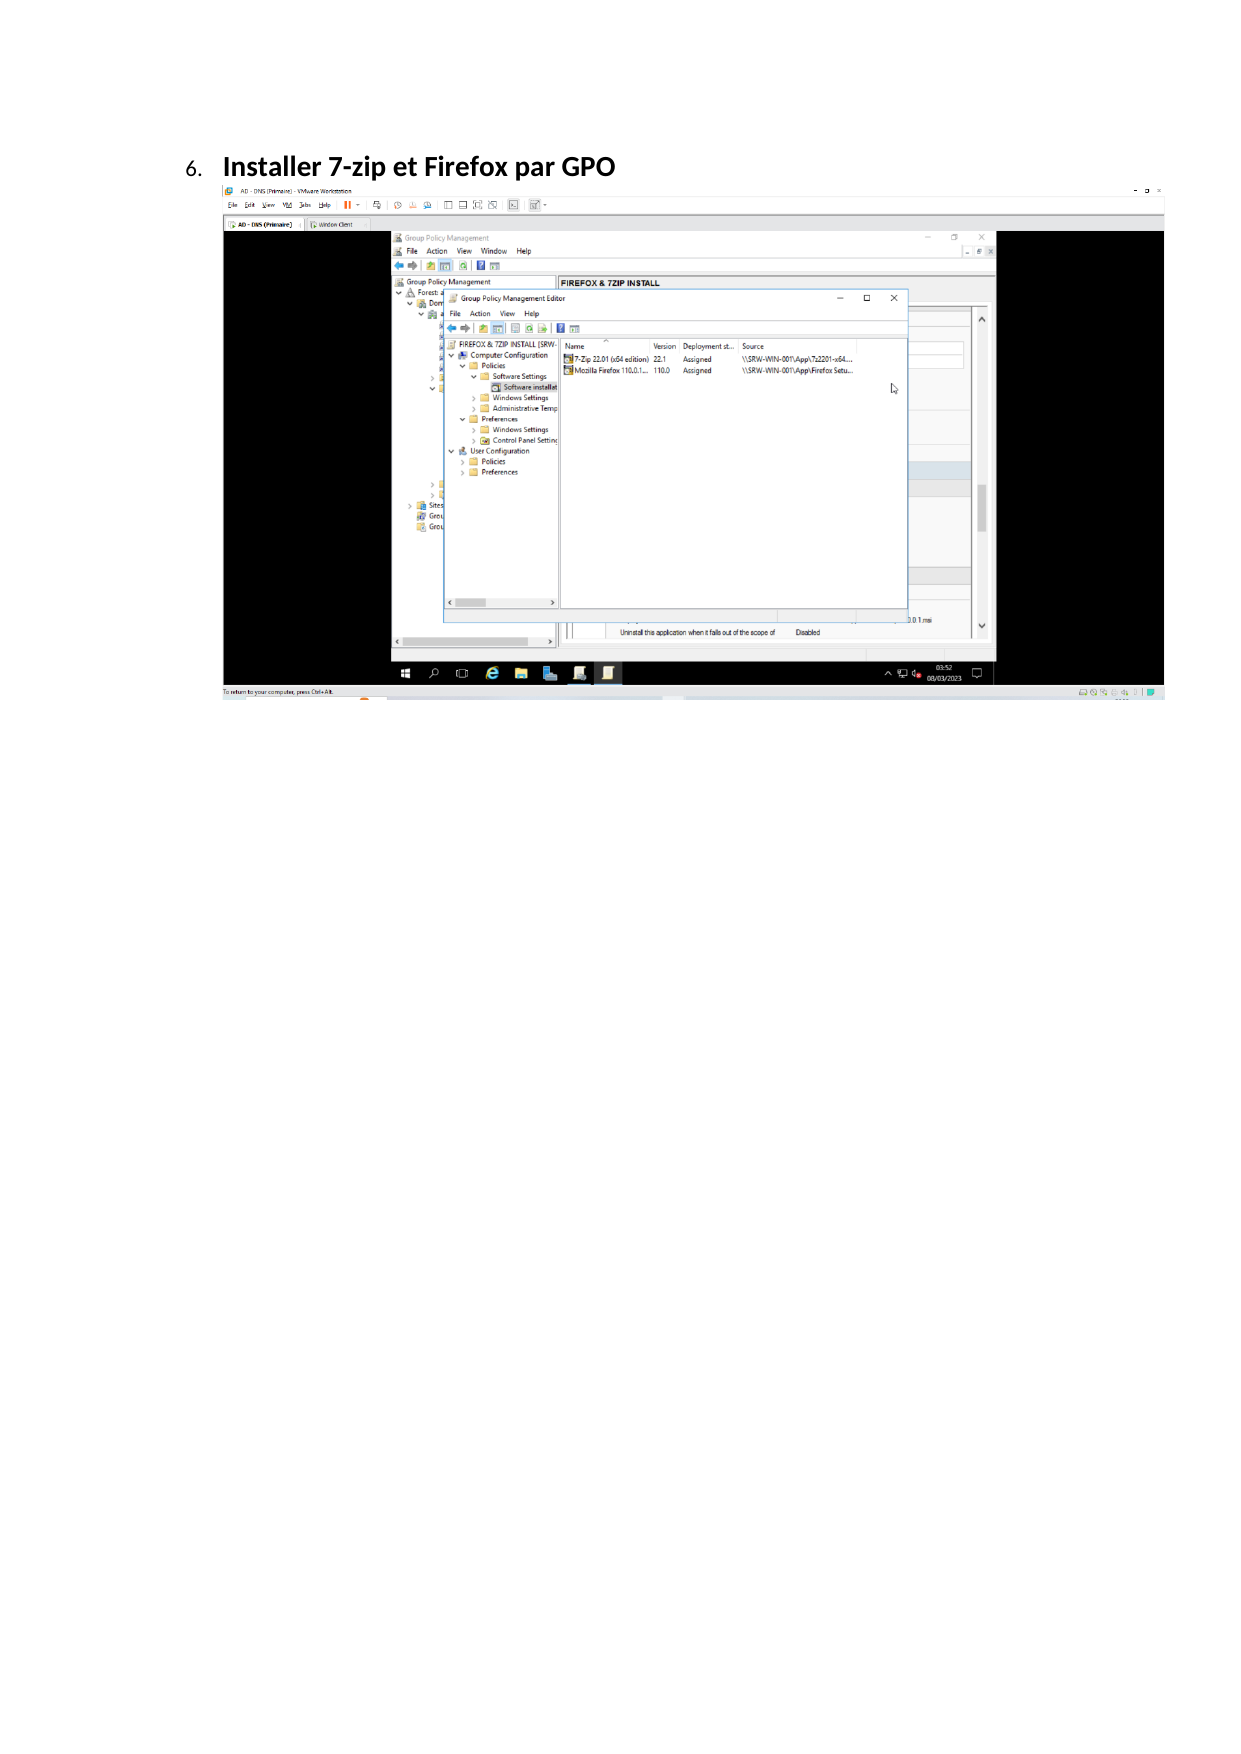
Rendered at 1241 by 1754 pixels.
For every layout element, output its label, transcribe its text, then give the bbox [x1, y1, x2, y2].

list Installer 7-zip et Firefox par GPO [185, 148, 1093, 699]
